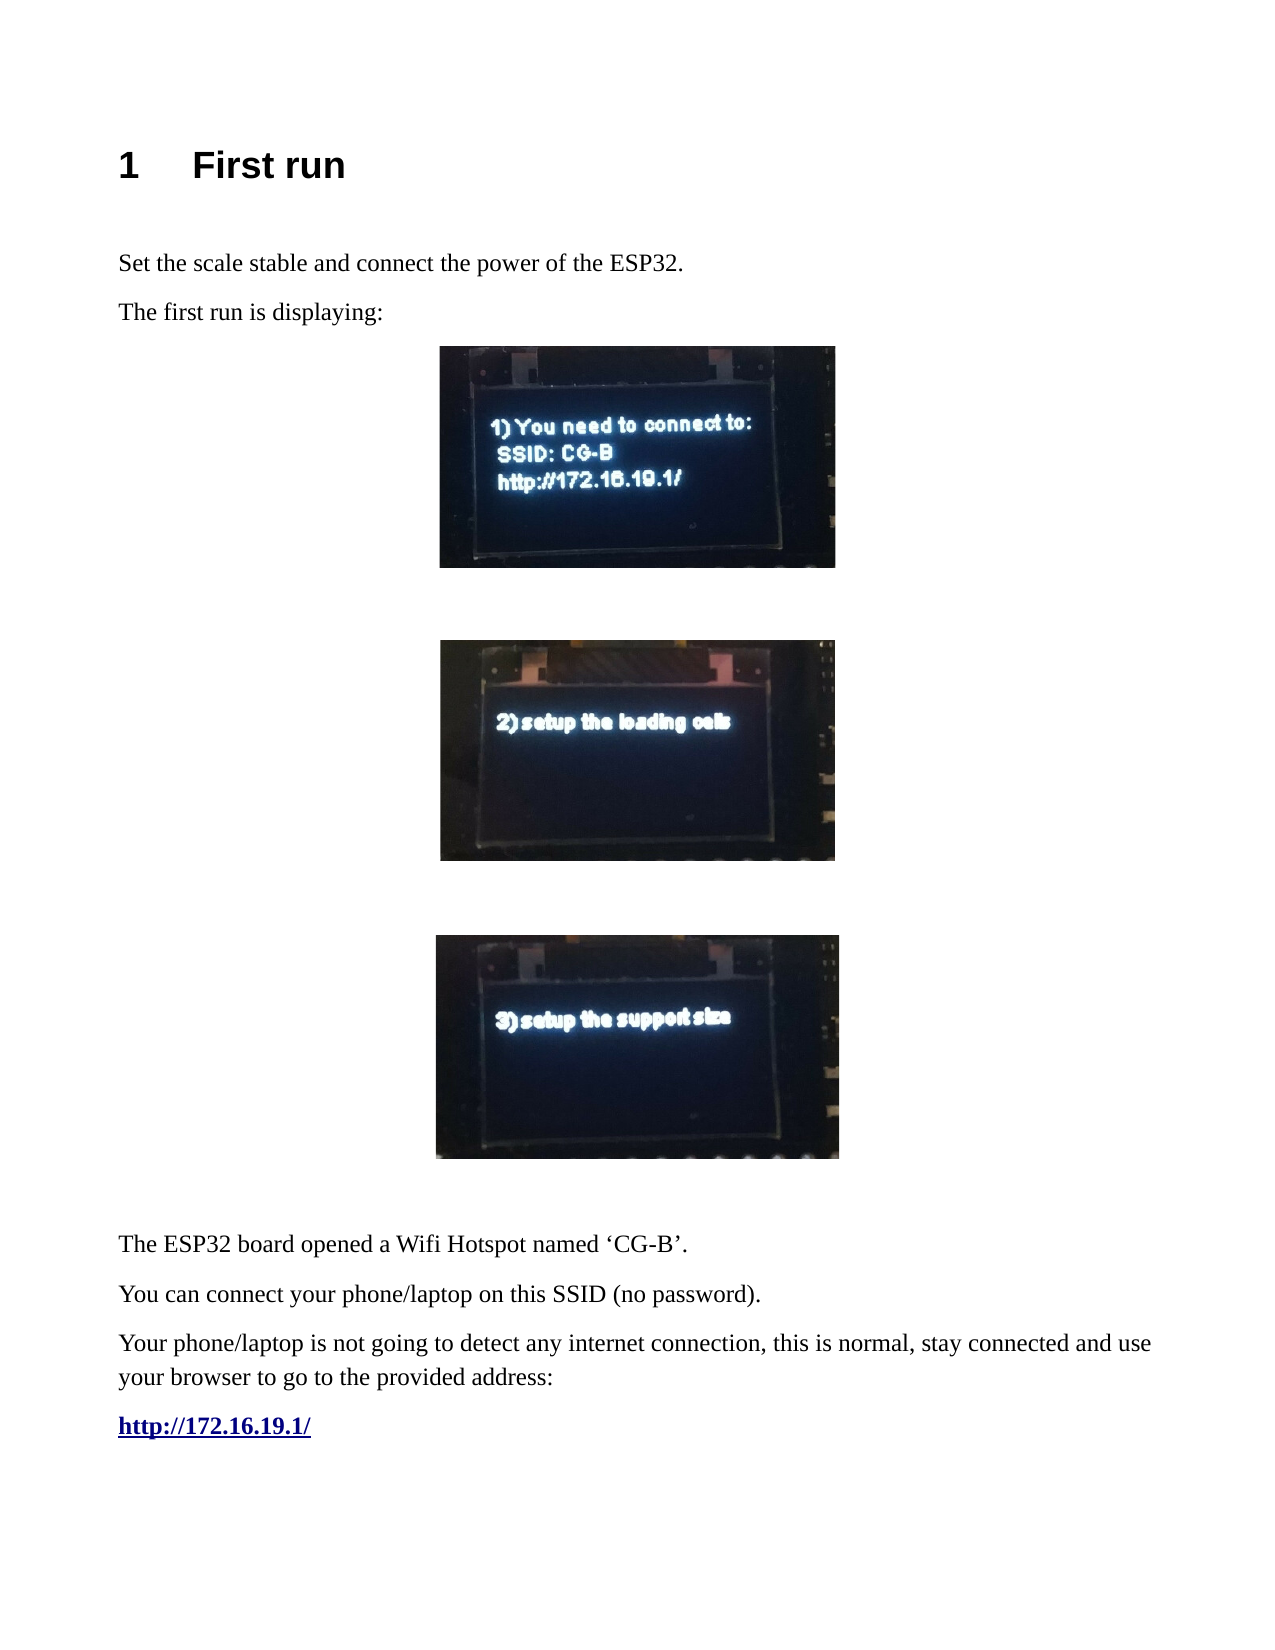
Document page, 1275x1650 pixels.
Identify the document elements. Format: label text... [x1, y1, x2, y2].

picture [439, 346, 836, 568]
text Set the scale stable and connect the power of the ESP32. [118, 248, 1157, 277]
text http://172.16.19.1/ [118, 1411, 1157, 1440]
text The first run is displaying: [118, 297, 1157, 326]
text You can connect your phone/laptop on this SSID (no password). [118, 1279, 1157, 1307]
text Your phone/laptop is not going to detect any internet connection, this is normal, stay connected and use your browser to go to the provided address: [118, 1328, 1157, 1391]
subtitle First run [118, 143, 1157, 187]
picture [440, 640, 835, 861]
text The ESP32 board opened a Wifi Hotspot named ‘CG-B’. [118, 1229, 1157, 1258]
picture [435, 935, 840, 1159]
